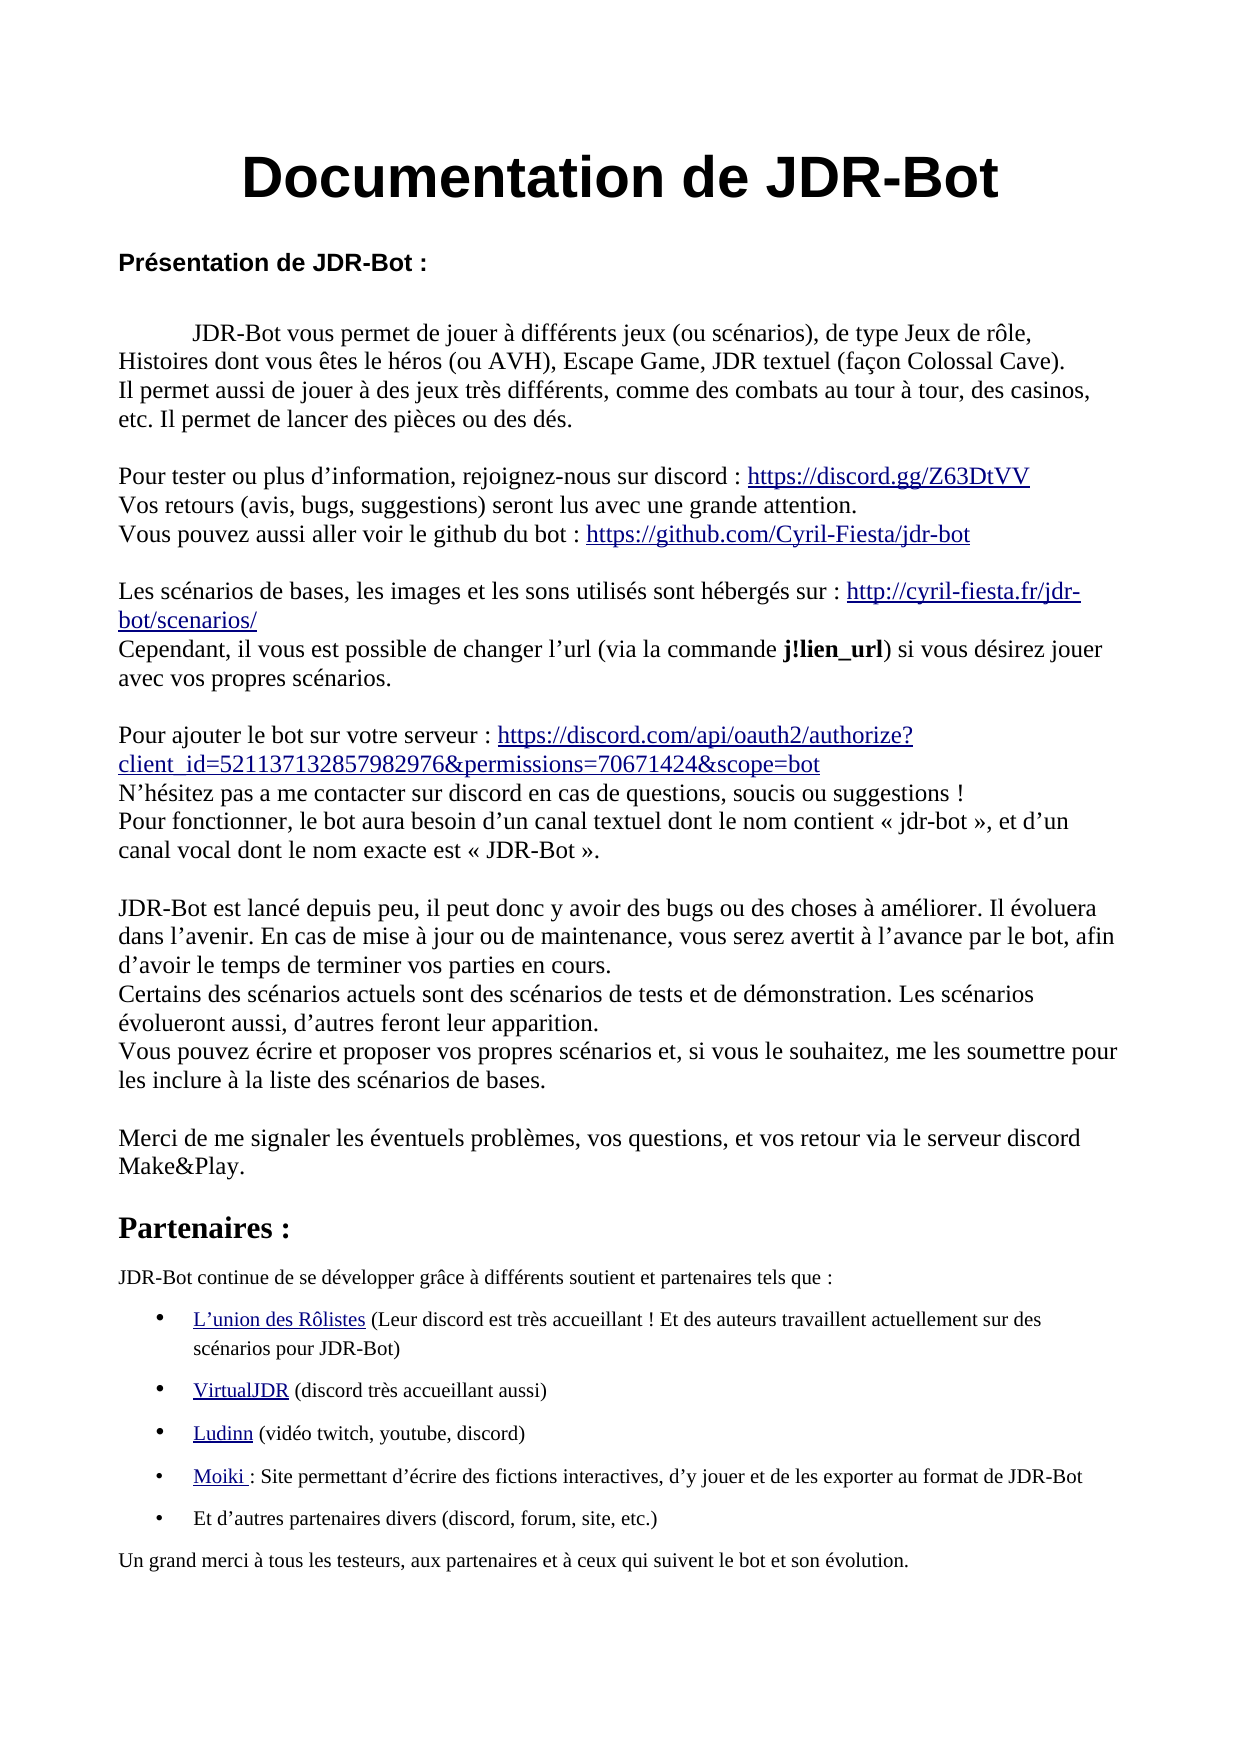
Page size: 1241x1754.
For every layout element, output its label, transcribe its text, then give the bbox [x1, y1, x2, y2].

subtitle Présentation de JDR-Bot : [118, 248, 1122, 276]
text Pour ajouter le bot sur votre serveur : https://discord.com/api/oauth2/authorize?client_id=521137132857982976&permissions=70671424&scope=bot [118, 720, 1122, 778]
text Partenaires : [118, 1209, 1122, 1245]
text JDR-Bot est lancé depuis peu, il peut donc y avoir des bugs ou des choses à améliorer. Il évoluera dans l’avenir. En cas de mise à jour ou de maintenance, vous serez avertit à l’avance par le bot, afin d’avoir le temps de terminer vos parties en cours. [118, 893, 1122, 979]
title Documentation de JDR-Bot [118, 143, 1122, 210]
text JDR-Bot continue de se développer grâce à différents soutient et partenaires tels que : [118, 1265, 1122, 1289]
list Moiki : Site permettant d’écrire des fictions interactives, d’y jouer et de les exporter au format de JDR-Bot [156, 1464, 1122, 1488]
text Vous pouvez aussi aller voir le github du bot : https://github.com/Cyril-Fiesta/jdr-bot [118, 519, 1122, 548]
text JDR-Bot vous permet de jouer à différents jeux (ou scénarios), de type Jeux de rôle, Histoires dont vous êtes le héros (ou AVH), Escape Game, JDR textuel (façon Colossal Cave). [118, 318, 1122, 375]
text Un grand merci à tous les testeurs, aux partenaires et à ceux qui suivent le bot et son évolution. [118, 1548, 1122, 1572]
text Vos retours (avis, bugs, suggestions) seront lus avec une grande attention. [118, 490, 1122, 519]
text Pour tester ou plus d’information, rejoignez-nous sur discord : https://discord.gg/Z63DtVV [118, 461, 1122, 490]
text Certains des scénarios actuels sont des scénarios de tests et de démonstration. Les scénarios évolueront aussi, d’autres feront leur apparition. [118, 979, 1122, 1036]
text Merci de me signaler les éventuels problèmes, vos questions, et vos retour via le serveur discord Make&Play. [118, 1123, 1122, 1180]
text Les scénarios de bases, les images et les sons utilisés sont hébergés sur : http://cyril-fiesta.fr/jdr-bot/scenarios/ [118, 576, 1122, 634]
list VirtualJDR (discord très accueillant aussi) [156, 1378, 1122, 1402]
text N’hésitez pas a me contacter sur discord en cas de questions, soucis ou suggestions ! [118, 778, 1122, 806]
list L’union des Rôlistes (Leur discord est très accueillant ! Et des auteurs travaillent actuellement sur des scénarios pour JDR-Bot) [156, 1307, 1122, 1359]
text Pour fonctionner, le bot aura besoin d’un canal textuel dont le nom contient « jdr-bot », et d’un canal vocal dont le nom exacte est « JDR-Bot ». [118, 806, 1122, 864]
list Ludinn (vidéo twitch, youtube, discord) [156, 1421, 1122, 1446]
text Il permet aussi de jouer à des jeux très différents, comme des combats au tour à tour, des casinos, etc. Il permet de lancer des pièces ou des dés. [118, 375, 1122, 433]
list Et d’autres partenaires divers (discord, forum, site, etc.) [156, 1506, 1122, 1530]
text Cependant, il vous est possible de changer l’url (via la commande j!lien_url) si vous désirez jouer avec vos propres scénarios. [118, 634, 1122, 691]
text Vous pouvez écrire et proposer vos propres scénarios et, si vous le souhaitez, me les soumettre pour les inclure à la liste des scénarios de bases. [118, 1036, 1122, 1094]
